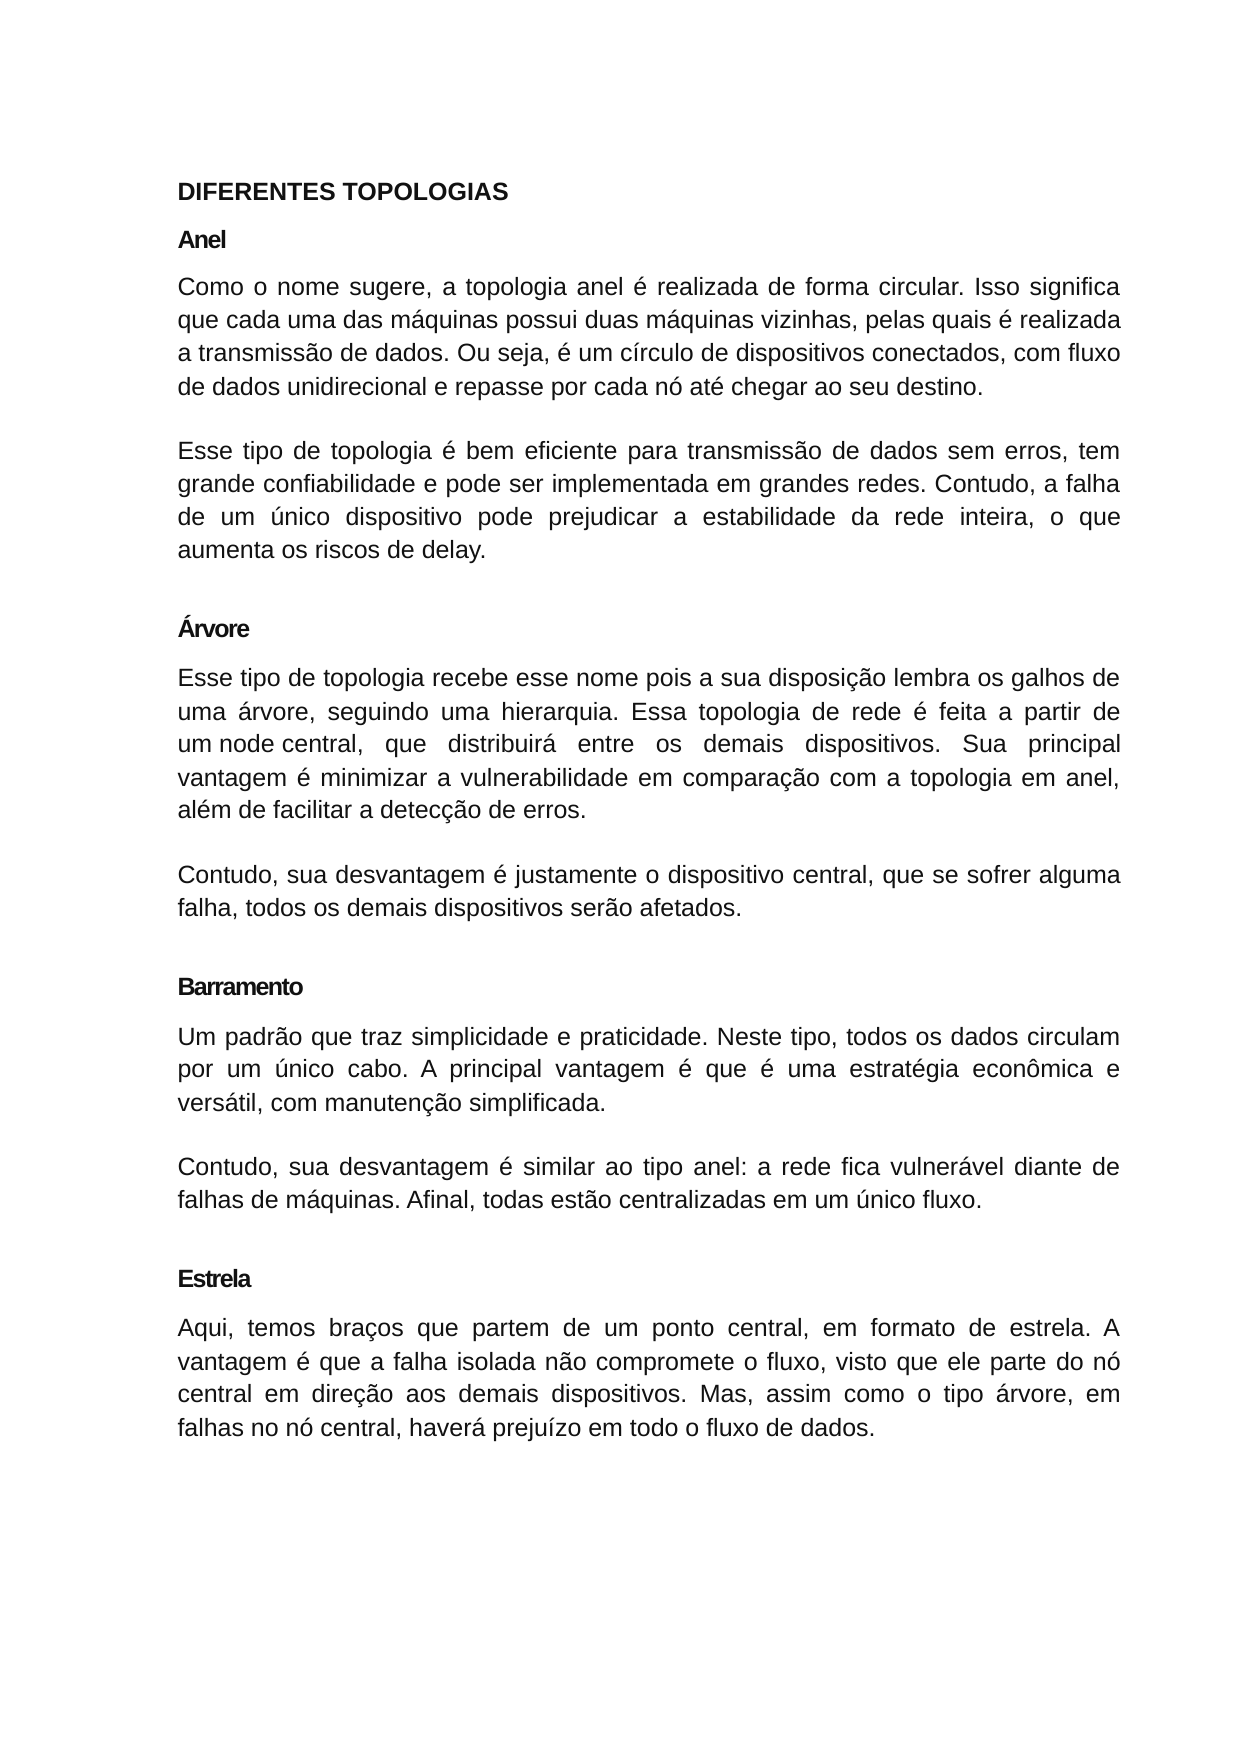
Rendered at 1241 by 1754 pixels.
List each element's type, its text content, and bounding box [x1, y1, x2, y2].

text Esse tipo de topologia recebe esse nome pois a sua disposição lembra os galhos de uma árvore, seguindo uma hierarquia. Essa topologia de rede é feita a partir de um node central, que distribuirá entre os demais dispositivos. Sua principal vantagem é minimizar a vulnerabilidade em comparação com a topologia em anel, além de facilitar a detecção de erros. [177, 663, 1122, 824]
text Esse tipo de topologia é bem eficiente para transmissão de dados sem erros, tem grande confiabilidade e pode ser implementada em grandes redes. Contudo, a falha de um único dispositivo pode prejudicar a estabilidade da rede inteira, o que aumenta os riscos de delay. [177, 436, 1122, 563]
text Contudo, sua desvantagem é justamente o dispositivo central, que se sofrer alguma falha, todos os demais dispositivos serão afetados. [177, 860, 1122, 922]
text Anel [177, 225, 1122, 253]
subtitle Barramento [177, 972, 1122, 1000]
text Um padrão que traz simplicidade e praticidade. Neste tipo, todos os dados circulam por um único cabo. A principal vantagem é que é uma estratégia econômica e versátil, com manutenção simplificada. [177, 1021, 1122, 1116]
text Aqui, temos braços que partem de um ponto central, em formato de estrela. A vantagem é que a falha isolada não compromete o fluxo, visto que ele parte do nó central em direção aos demais dispositivos. Mas, assim como o tipo árvore, em falhas no nó central, haverá prejuízo em todo o fluxo de dados. [177, 1313, 1122, 1441]
subtitle Árvore [177, 614, 1122, 642]
text Como o nome sugere, a topologia anel é realizada de forma circular. Isso significa que cada uma das máquinas possui duas máquinas vizinhas, pelas quais é realizada a transmissão de dados. Ou seja, é um círculo de dispositivos conectados, com fluxo de dados unidirecional e repasse por cada nó até chegar ao seu destino. [177, 272, 1122, 400]
subtitle Estrela [177, 1264, 1122, 1292]
text DIFERENTES TOPOLOGIAS [177, 177, 1122, 206]
text Contudo, sua desvantagem é similar ao tipo anel: a rede fica vulnerável diante de falhas de máquinas. Afinal, todas estão centralizadas em um único fluxo. [177, 1152, 1122, 1213]
